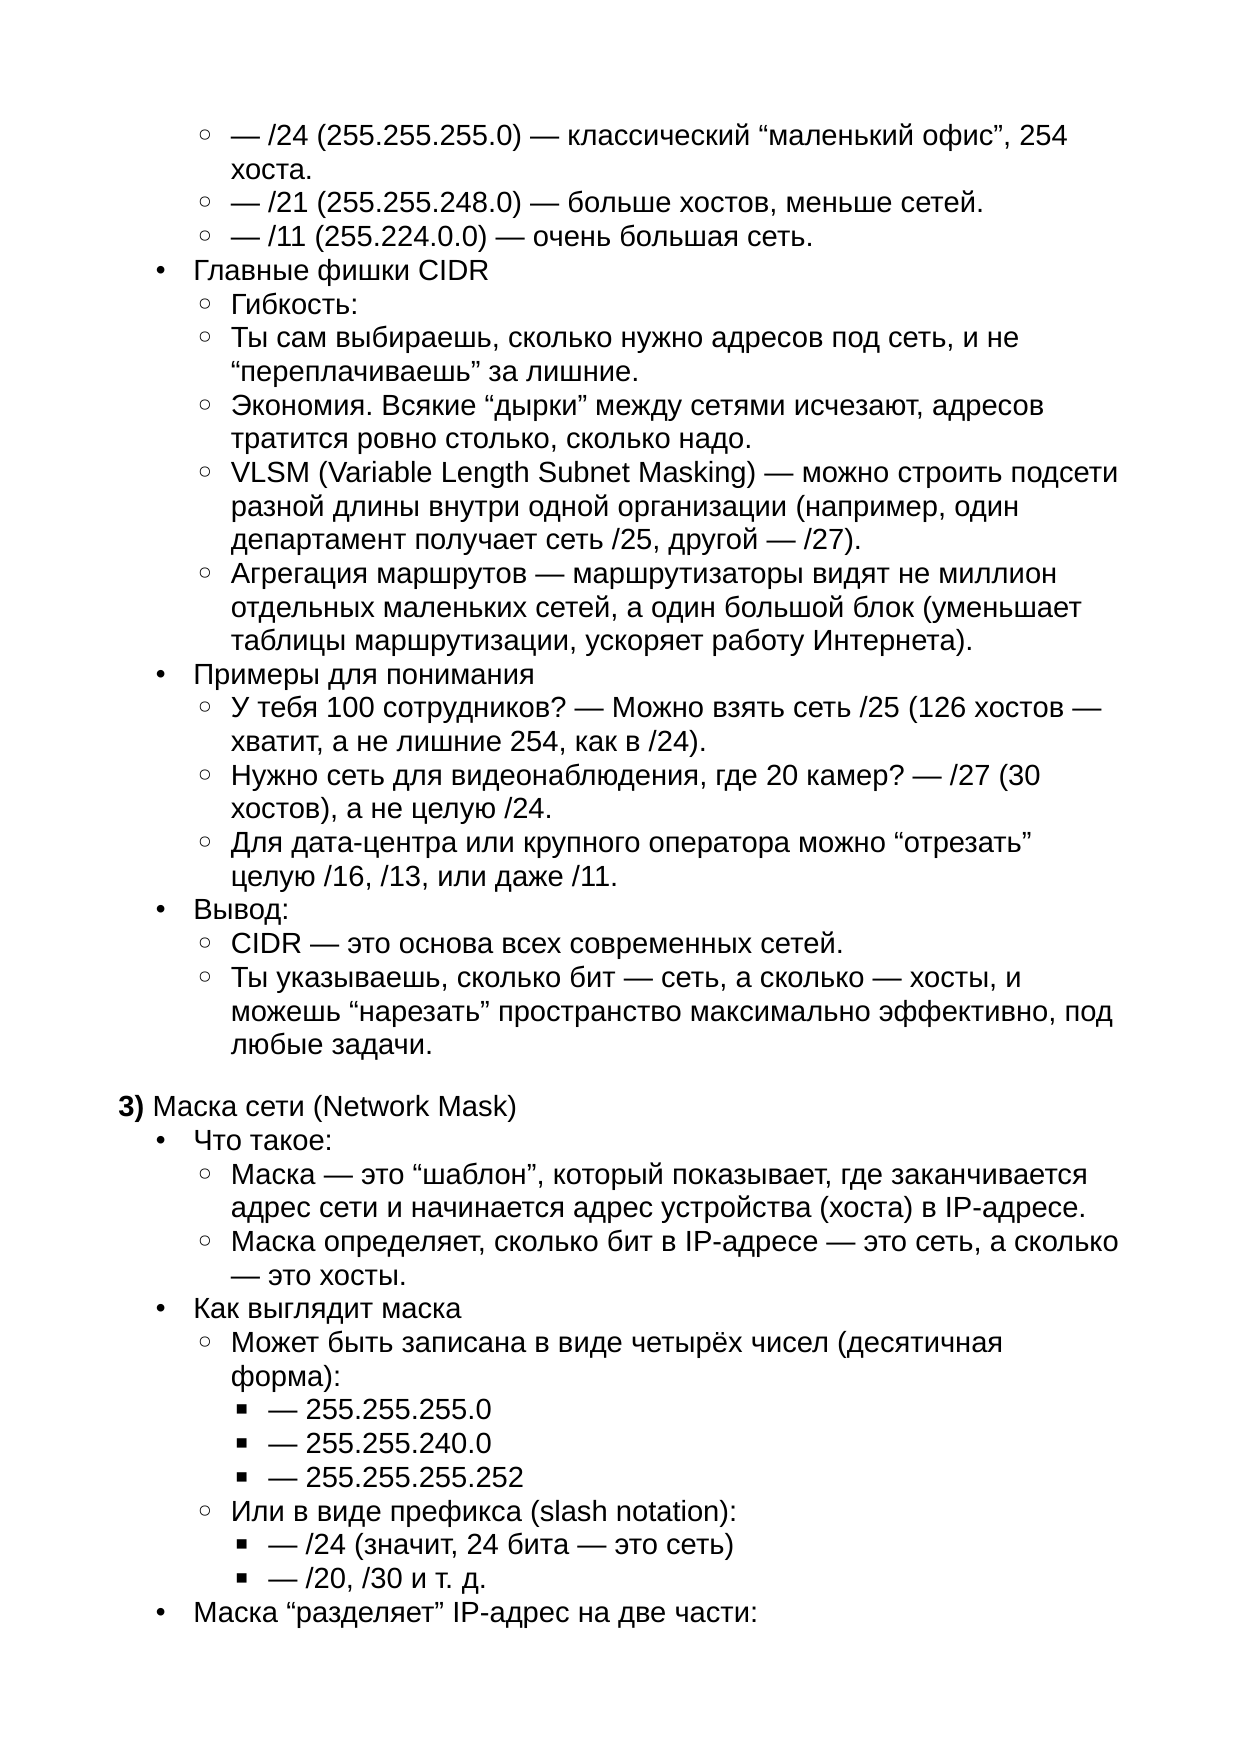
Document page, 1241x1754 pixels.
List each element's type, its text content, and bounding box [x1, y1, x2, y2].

list Примеры для понимания [156, 657, 1122, 690]
list У тебя 100 сотрудников? — Можно взять сеть /25 (126 хостов — хватит, а не лишние 254, как в /24). [193, 690, 1122, 758]
list Маска определяет, сколько бит в IP-адресе — это сеть, а сколько — это хосты. [193, 1224, 1122, 1291]
list — /20, /30 и т. д. [231, 1561, 1122, 1595]
list — /21 (255.255.248.0) — больше хостов, меньше сетей. [193, 185, 1122, 219]
list — 255.255.255.0 [231, 1392, 1122, 1426]
list Экономия. Всякие “дырки” между сетями исчезают, адресов тратится ровно столько, сколько надо. [193, 388, 1122, 455]
list CIDR — это основа всех современных сетей. [193, 926, 1122, 960]
list — /24 (255.255.255.0) — классический “маленький офис”, 254 хоста. [193, 118, 1122, 185]
list Маска — это “шаблон”, который показывает, где заканчивается адрес сети и начинается адрес устройства (хоста) в IP-адресе. [193, 1157, 1122, 1224]
list — /11 (255.224.0.0) — очень большая сеть. [193, 219, 1122, 253]
list — /24 (значит, 24 бита — это сеть) [231, 1527, 1122, 1561]
list VLSM (Variable Length Subnet Masking) — можно строить подсети разной длины внутри одной организации (например, один департамент получает сеть /25, другой — /27). [193, 455, 1122, 556]
list Для дата-центра или крупного оператора можно “отрезать” целую /16, /13, или даже /11. [193, 825, 1122, 892]
list Что такое: [156, 1123, 1122, 1157]
list Как выглядит маска [156, 1291, 1122, 1325]
list Гибкость: [193, 287, 1122, 320]
list Ты указываешь, сколько бит — сеть, а сколько — хосты, и можешь “нарезать” пространство максимально эффективно, под любые задачи. [193, 960, 1122, 1061]
list Маска “разделяет” IP-адрес на две части: [156, 1595, 1122, 1628]
text 3) Маска сети (Network Mask) [118, 1089, 1122, 1123]
list Или в виде префикса (slash notation): [193, 1493, 1122, 1527]
list Ты сам выбираешь, сколько нужно адресов под сеть, и не “переплачиваешь” за лишние. [193, 320, 1122, 388]
list Вывод: [156, 892, 1122, 926]
list Нужно сеть для видеонаблюдения, где 20 камер? — /27 (30 хостов), а не целую /24. [193, 758, 1122, 825]
list — 255.255.240.0 [231, 1426, 1122, 1460]
list — 255.255.255.252 [231, 1460, 1122, 1493]
list Главные фишки CIDR [156, 253, 1122, 287]
list Может быть записана в виде четырёх чисел (десятичная форма): [193, 1325, 1122, 1392]
list Агрегация маршрутов — маршрутизаторы видят не миллион отдельных маленьких сетей, а один большой блок (уменьшает таблицы маршрутизации, ускоряет работу Интернета). [193, 556, 1122, 657]
